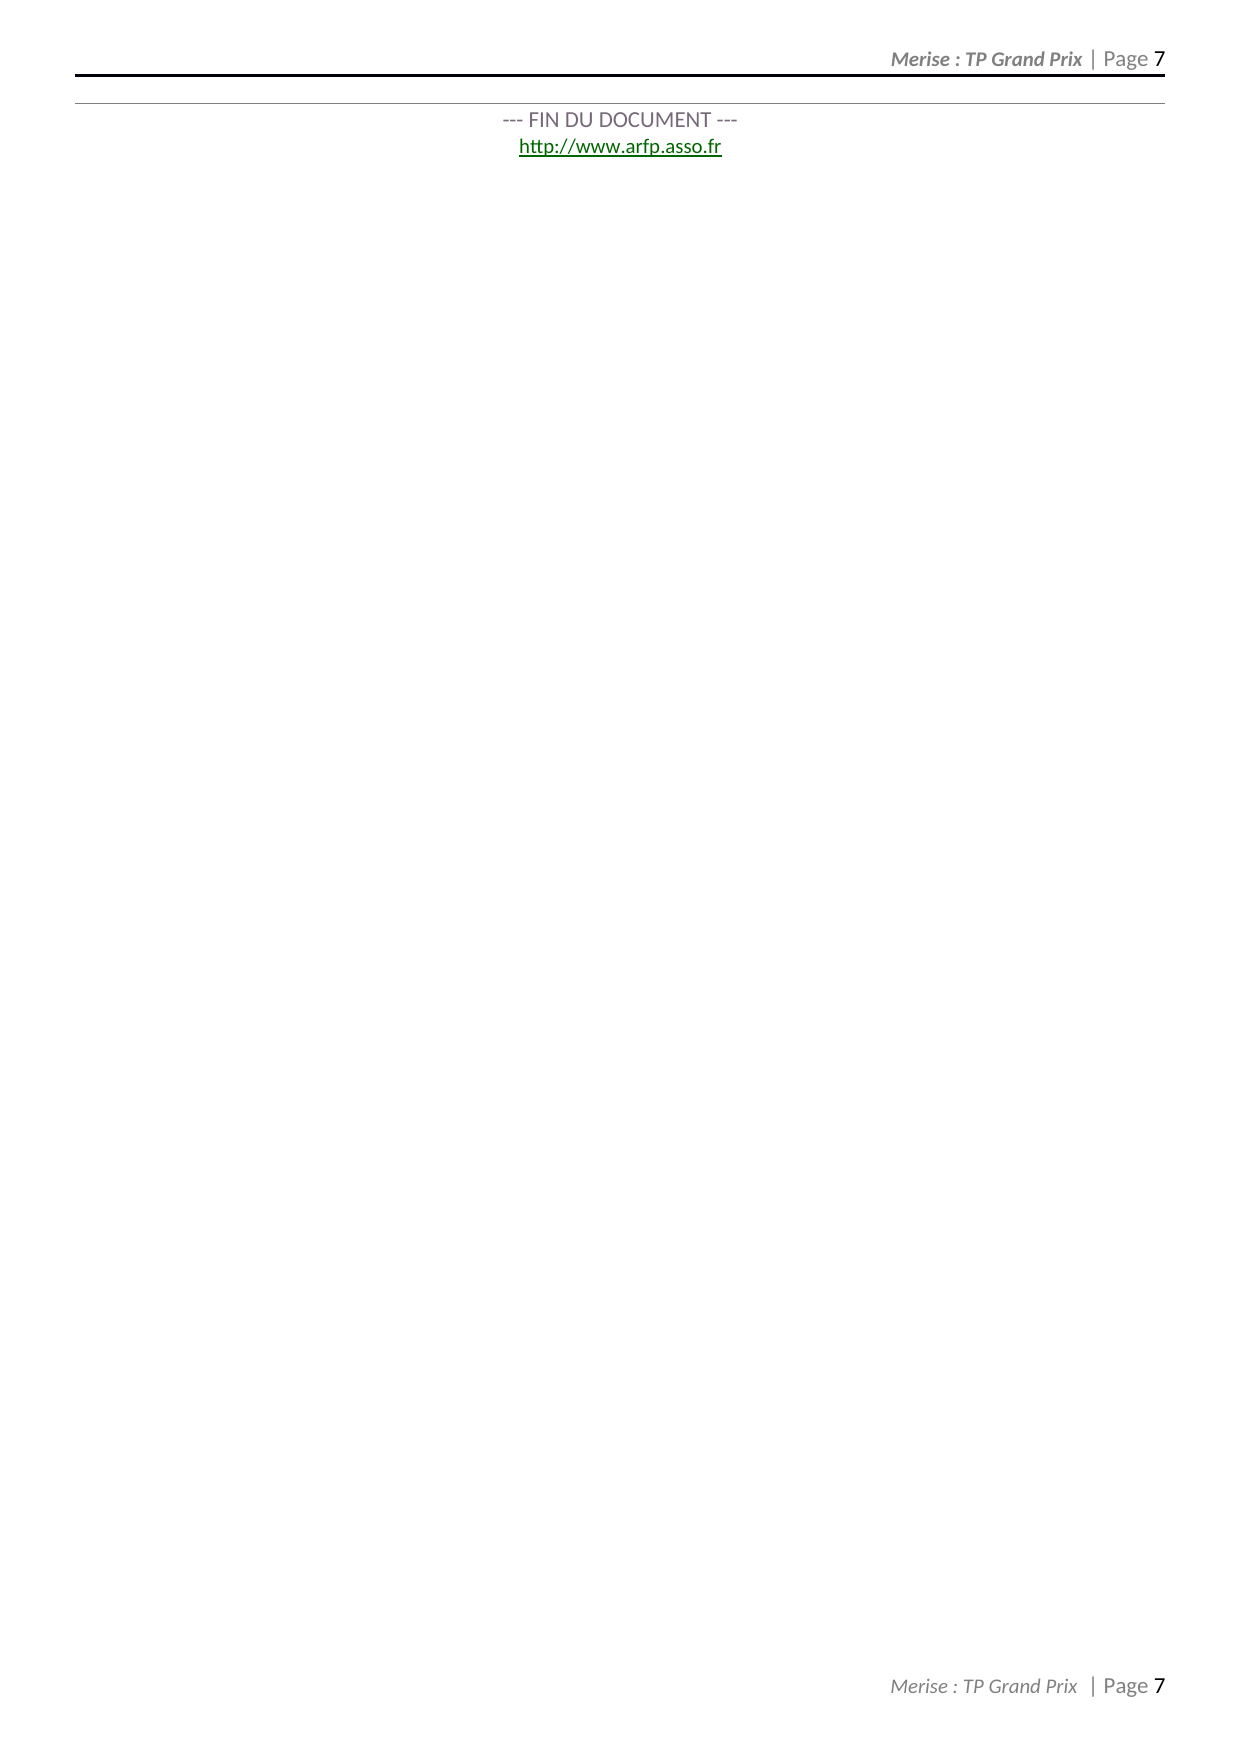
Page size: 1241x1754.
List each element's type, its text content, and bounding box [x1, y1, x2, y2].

text --- FIN DU DOCUMENT --- [75, 104, 1165, 134]
text http://www.arfp.asso.fr [75, 134, 1165, 159]
